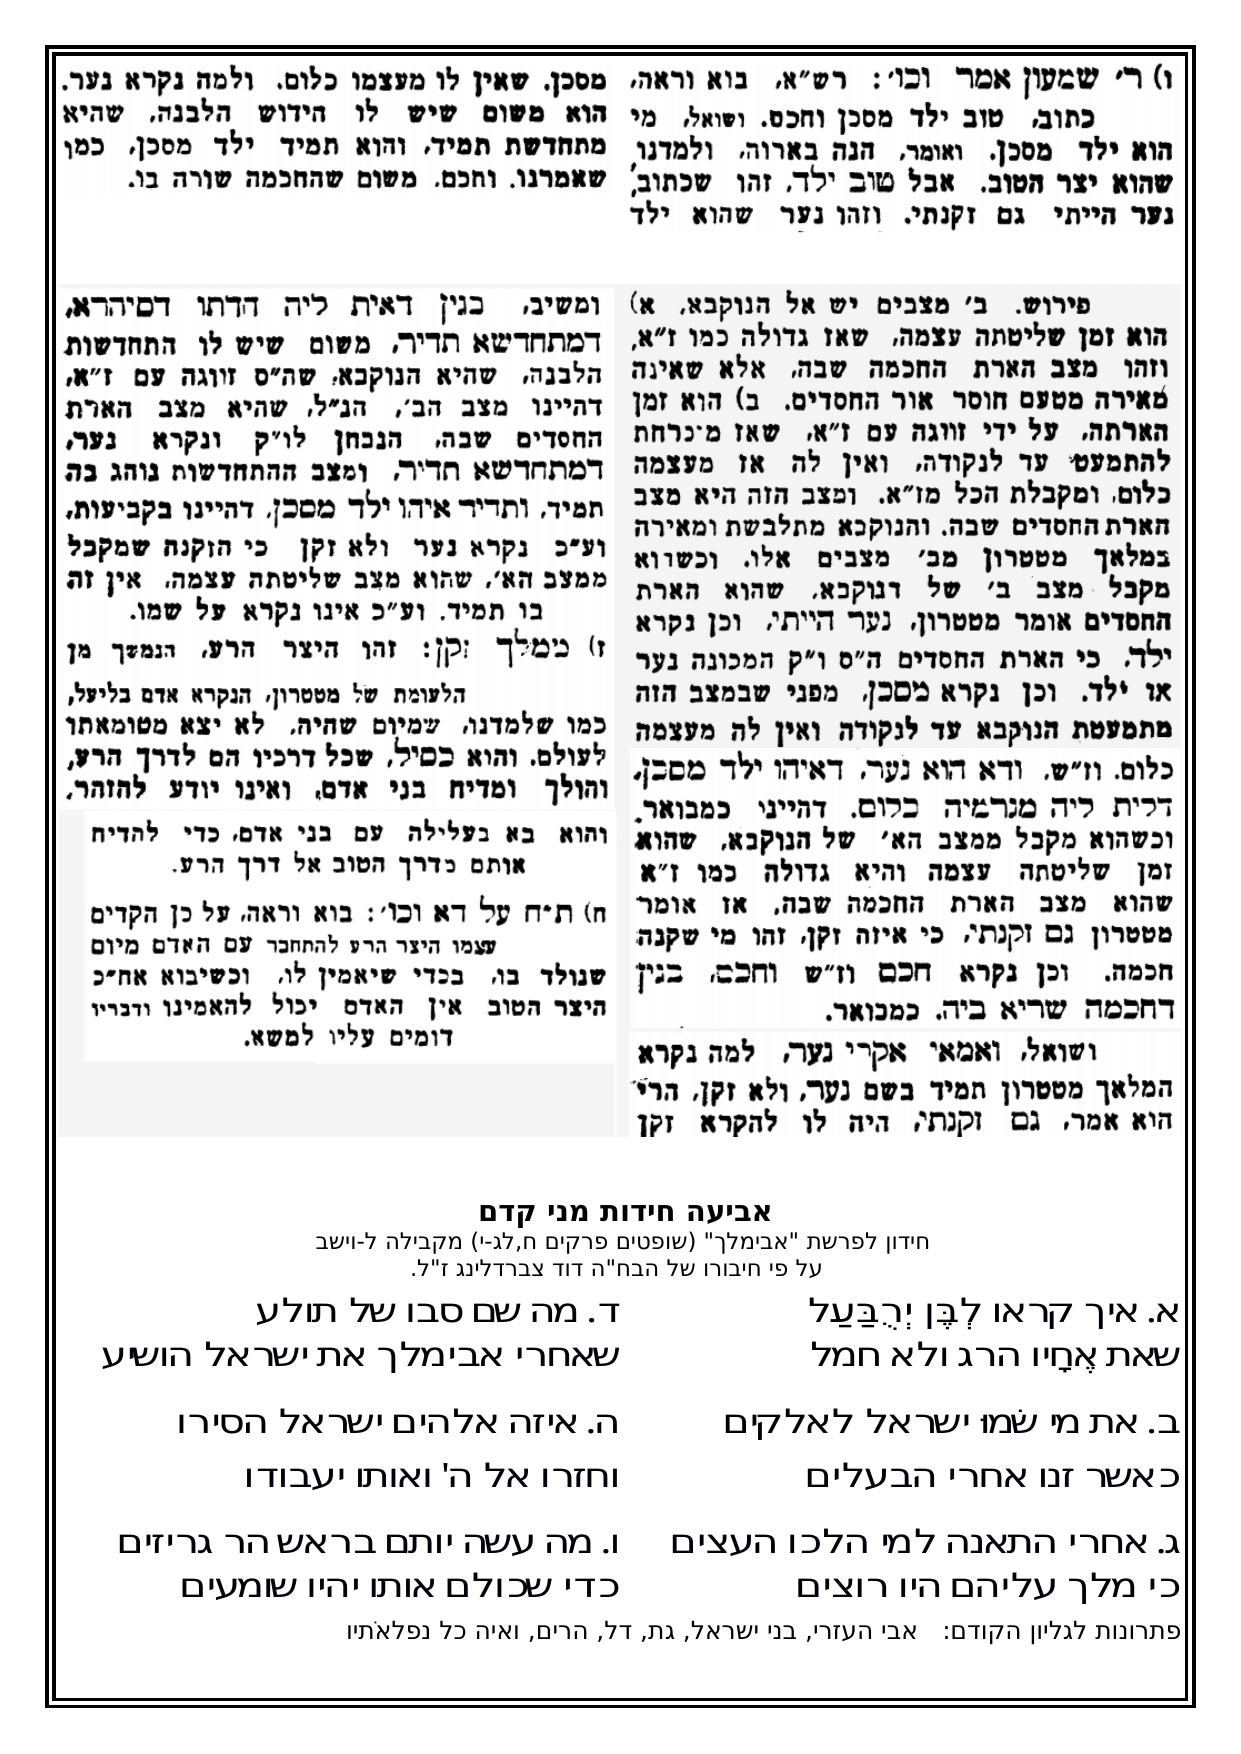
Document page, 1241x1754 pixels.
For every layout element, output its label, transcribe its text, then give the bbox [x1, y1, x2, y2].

list על פי חיבורו של הבח"ה דוד צברדלינג ז"ל. [59, 1255, 1182, 1281]
list פתרונות לגליון הקודם: אבי העזרי, בני ישראל, גת, דל, הרים, ואיה כל נפלאֹתיו [59, 1281, 1182, 1645]
list אביעה חידות מני קדם [59, 1194, 1182, 1228]
text חידון לפרשת "אבימלך" (שופטים פרקים ח,לג-י) מקבילה ל-וישב [59, 1228, 1185, 1255]
picture [58, 284, 1182, 1137]
picture [58, 58, 1182, 239]
